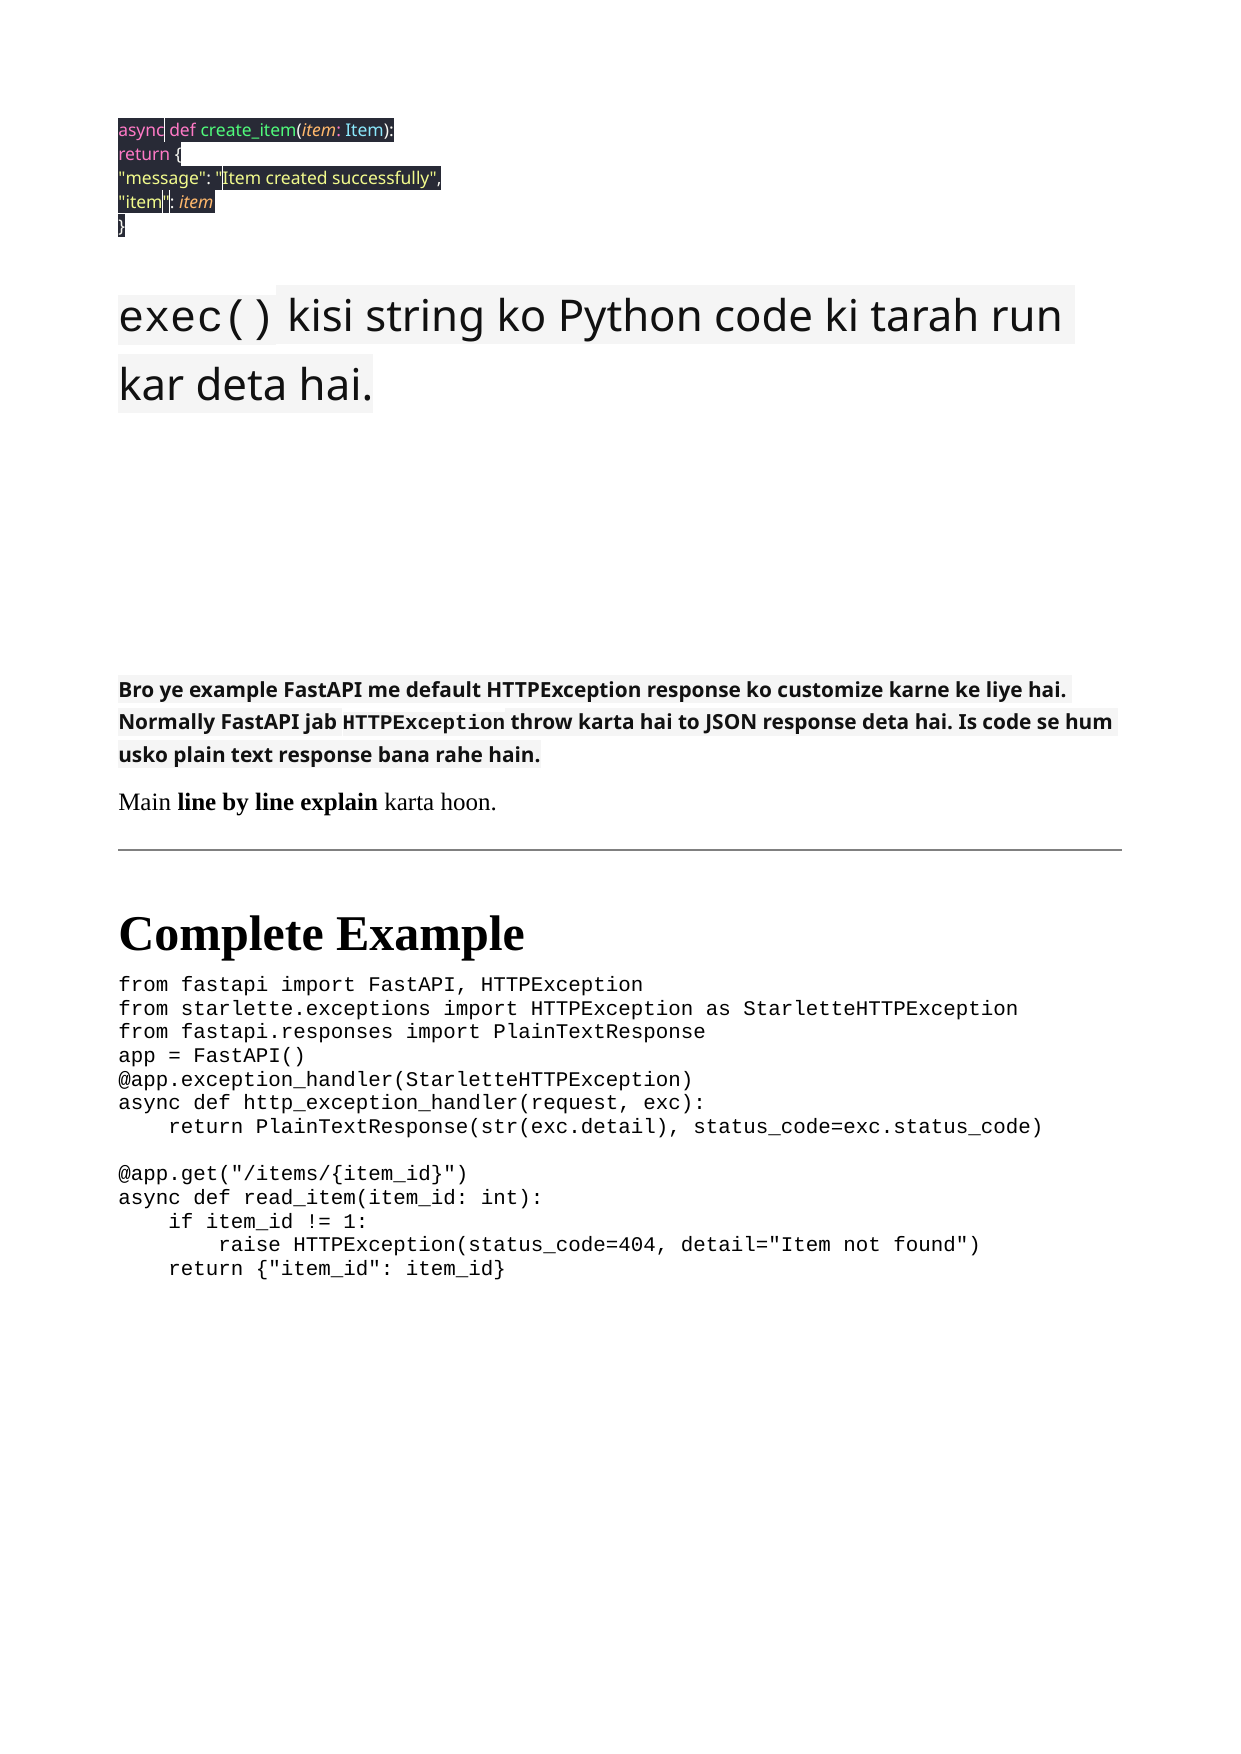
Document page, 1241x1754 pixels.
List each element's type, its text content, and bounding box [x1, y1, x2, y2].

text if item_id != 1: [118, 1211, 1122, 1234]
text "item": item [118, 190, 1122, 213]
text from starlette.exceptions import HTTPException as StarletteHTTPException [118, 998, 1122, 1021]
text app = FastAPI() [118, 1045, 1122, 1069]
text from fastapi import FastAPI, HTTPException [118, 974, 1122, 998]
text exec() kisi string ko Python code ki tarah run kar deta hai. [118, 285, 1122, 413]
text Bro ye example FastAPI me default HTTPException response ko customize karne ke liye hai. Normally FastAPI jab HTTPException throw karta hai to JSON response deta hai. Is code se hum usko plain text response bana rahe hain. [118, 675, 1122, 768]
text raise HTTPException(status_code=404, detail="Item not found") [118, 1234, 1122, 1258]
text } [118, 213, 1122, 237]
subtitle Complete Example [118, 904, 1122, 962]
text async def http_exception_handler(request, exc): [118, 1092, 1122, 1116]
text return {"item_id": item_id} [118, 1258, 1122, 1282]
text from fastapi.responses import PlainTextResponse [118, 1021, 1122, 1045]
text return PlainTextResponse(str(exc.detail), status_code=exc.status_code) [118, 1116, 1122, 1140]
text async def read_item(item_id: int): [118, 1187, 1122, 1211]
text Main line by line explain karta hoon. [118, 787, 1122, 816]
text return { [118, 142, 1122, 166]
text @app.exception_handler(StarletteHTTPException) [118, 1069, 1122, 1092]
text @app.get("/items/{item_id}") [118, 1163, 1122, 1187]
text async def create_item(item: Item): [118, 118, 1122, 142]
text "message": "Item created successfully", [118, 166, 1122, 190]
